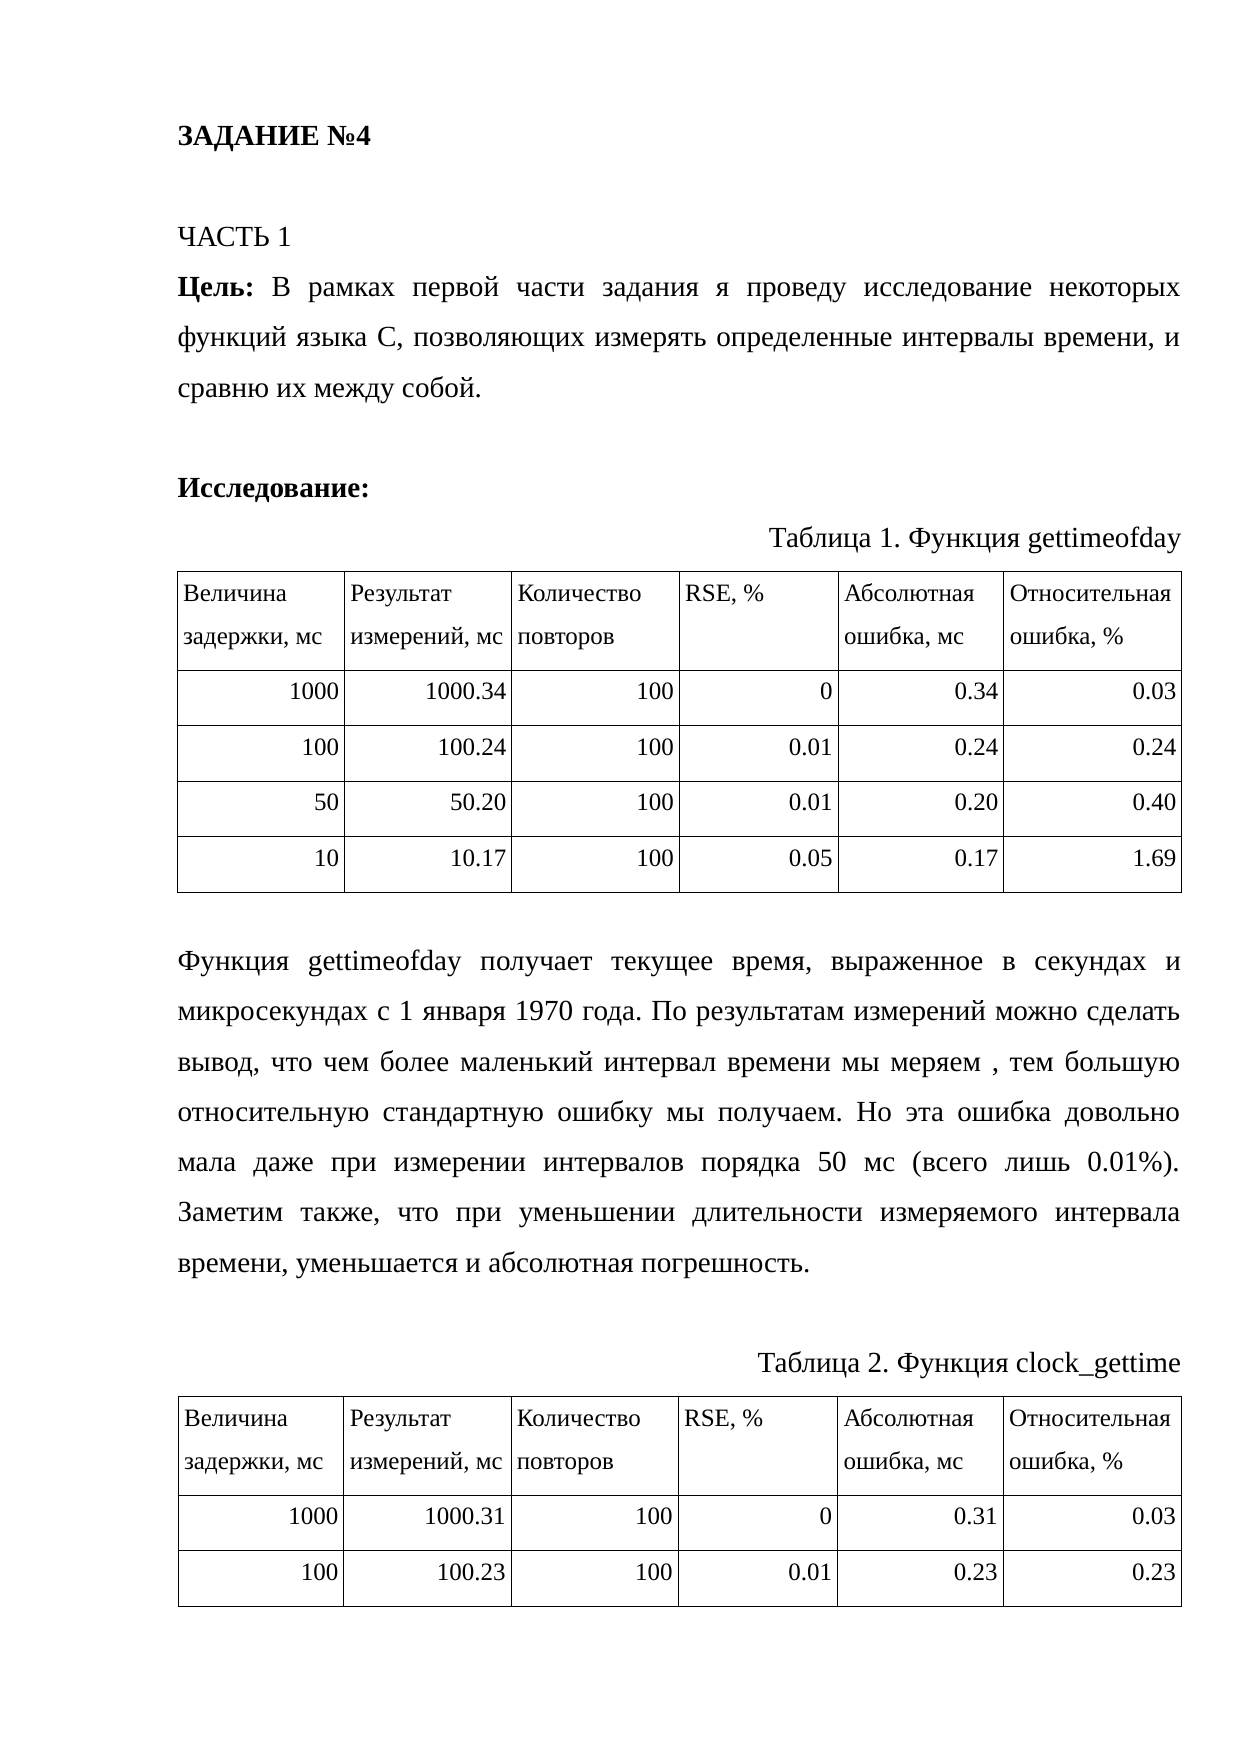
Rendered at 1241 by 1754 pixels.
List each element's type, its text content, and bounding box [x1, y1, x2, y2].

table_cell 50 [178, 782, 344, 836]
table_cell 100 [512, 671, 679, 725]
table_cell 0.40 [1004, 782, 1181, 836]
table_cell 1000 [179, 1496, 343, 1550]
text Функция gettimeofday получает текущее время, выраженное в секундах и микросекундах с 1 января 1970 года. По результатам измерений можно сделать вывод, что чем более маленький интервал времени мы меряем , тем большую относительную стандартную ошибку мы получаем. Но эта ошибка довольно мала даже при измерении интервалов порядка 50 мс (всего лишь 0.01%). Заметим также, что при уменьшении длительности измеряемого интервала времени, уменьшается и абсолютная погрешность. [177, 943, 1181, 1278]
table_cell 0.05 [680, 837, 838, 892]
table_cell 0.34 [839, 671, 1003, 725]
table_cell 0.20 [839, 782, 1003, 836]
table_cell 0.01 [680, 782, 838, 836]
table_cell 1000.31 [344, 1496, 511, 1550]
table_header Результат измерений, мс [344, 1397, 511, 1494]
table_cell 100 [178, 726, 344, 781]
table_cell 0.01 [680, 726, 838, 781]
table_header Величина задержки, мс [178, 572, 344, 669]
text ЧАСТЬ 1 [177, 219, 1181, 252]
text ЗАДАНИЕ №4 [177, 118, 1181, 152]
text Исследование: [177, 470, 1181, 504]
table_cell 0.17 [839, 837, 1003, 892]
table_cell 100 [512, 1551, 678, 1606]
table_header Результат измерений, мс [345, 572, 511, 669]
table_header Количество повторов [512, 572, 679, 669]
table_cell 0.31 [838, 1496, 1003, 1550]
table_cell 0.24 [839, 726, 1003, 781]
table_cell 100 [179, 1551, 343, 1606]
table_cell 1000.34 [345, 671, 511, 725]
table_cell 100.24 [345, 726, 511, 781]
table_cell 0.03 [1004, 1496, 1181, 1550]
table_cell 100 [512, 837, 679, 892]
table_cell 100.23 [344, 1551, 511, 1606]
text Таблица 1. Функция gettimeofday [177, 521, 1181, 554]
table_cell 0 [679, 1496, 837, 1550]
table_cell 0.01 [679, 1551, 837, 1606]
table_cell 0.03 [1004, 671, 1181, 725]
table_header RSE, % [679, 1397, 837, 1494]
table_cell 50.20 [345, 782, 511, 836]
table_cell 100 [512, 782, 679, 836]
table_cell 1000 [178, 671, 344, 725]
table_cell 100 [512, 1496, 678, 1550]
table_cell 0.23 [838, 1551, 1003, 1606]
table_cell 0.24 [1004, 726, 1181, 781]
table_cell 10.17 [345, 837, 511, 892]
table_header Количество повторов [512, 1397, 678, 1494]
table_cell 1.69 [1004, 837, 1181, 892]
table_cell 0.23 [1004, 1551, 1181, 1606]
table_header Относительная ошибка, % [1004, 572, 1181, 669]
table_cell 100 [512, 726, 679, 781]
table_cell 10 [178, 837, 344, 892]
text Цель: В рамках первой части задания я проведу исследование некоторых функций языка С, позволяющих измерять определенные интервалы времени, и сравню их между собой. [177, 269, 1181, 403]
table_header Абсолютная ошибка, мс [838, 1397, 1003, 1494]
table_header Величина задержки, мс [179, 1397, 343, 1494]
table_cell 0 [680, 671, 838, 725]
table_header Абсолютная ошибка, мс [839, 572, 1003, 669]
text Таблица 2. Функция clock_gettime [177, 1346, 1181, 1379]
table_header Относительная ошибка, % [1004, 1397, 1181, 1494]
table_header RSE, % [680, 572, 838, 669]
